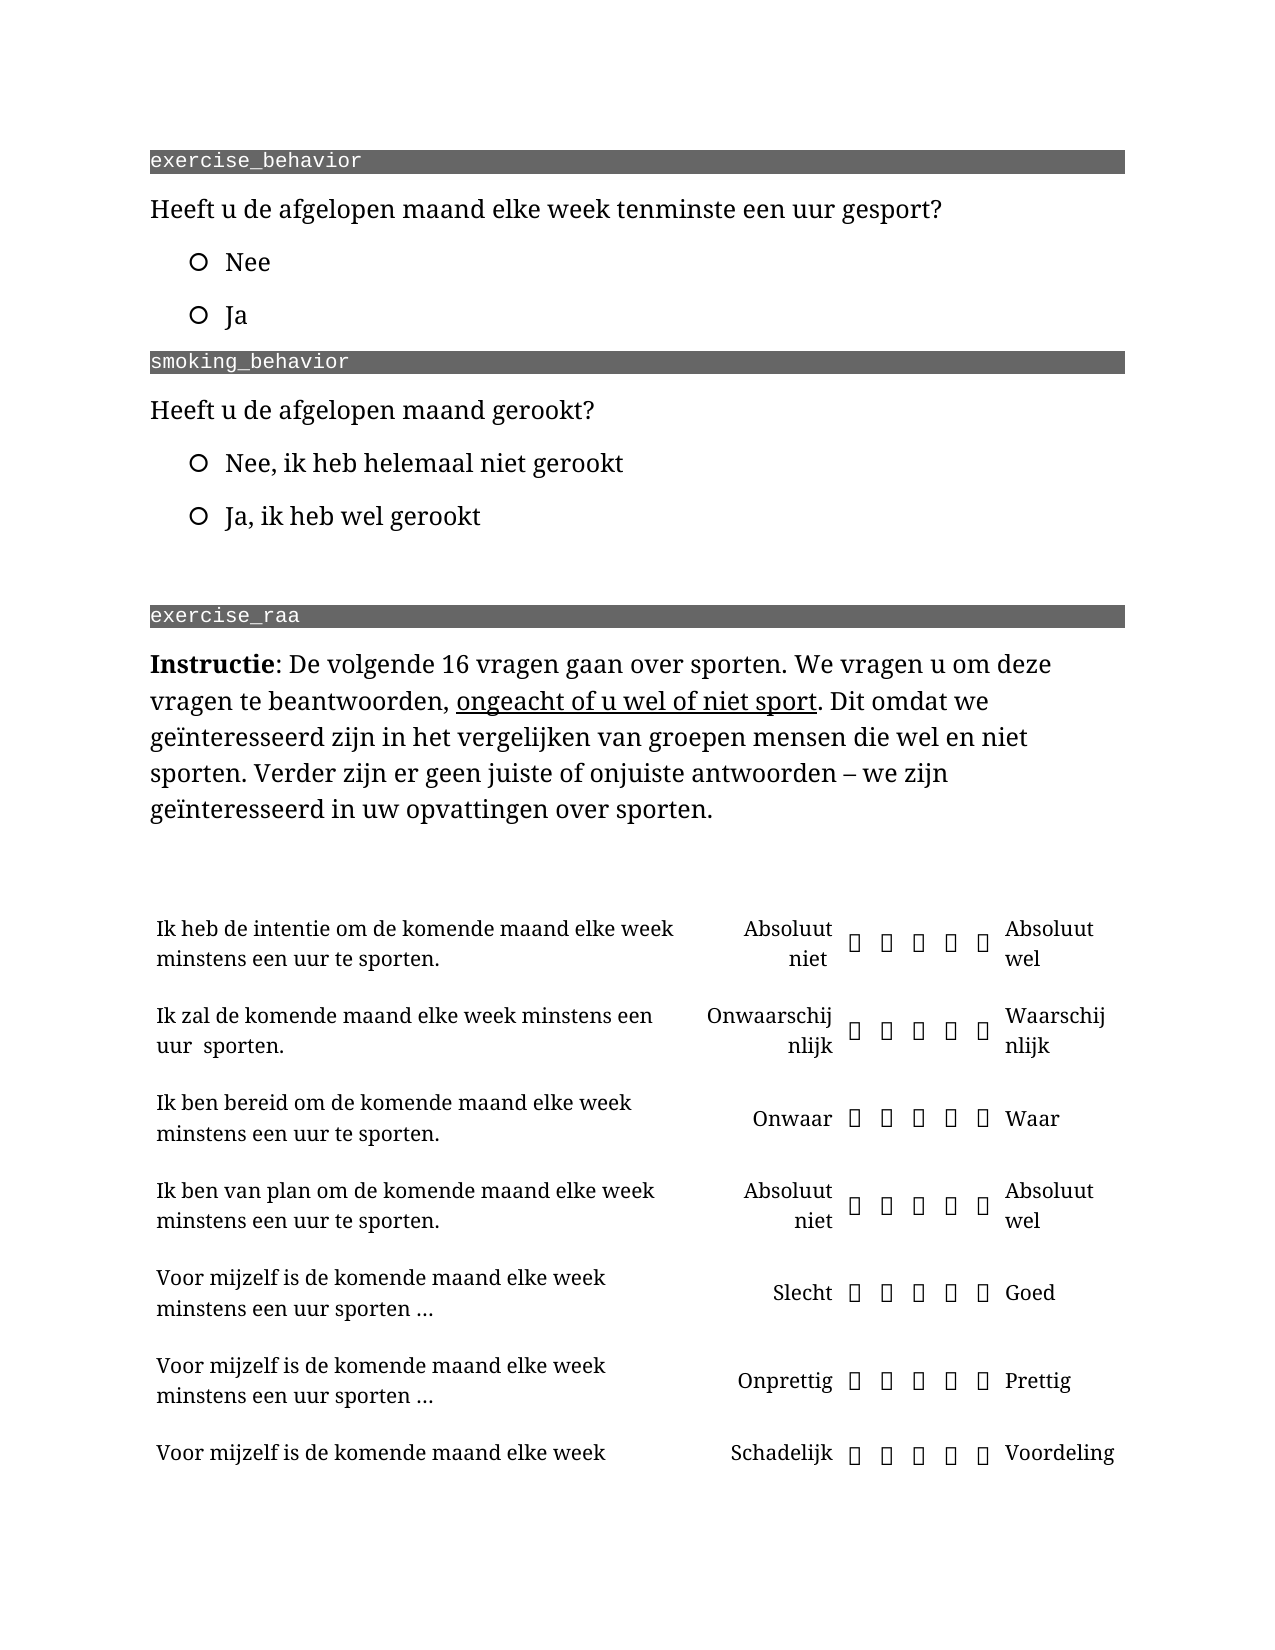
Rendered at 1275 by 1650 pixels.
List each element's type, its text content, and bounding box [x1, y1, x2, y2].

table_cell  [839, 995, 871, 1083]
table_cell  [935, 1258, 967, 1345]
table_cell  [967, 1432, 999, 1495]
table_cell Voordeling [999, 1432, 1125, 1495]
table_cell  [967, 908, 999, 995]
table_cell  [967, 1170, 999, 1257]
table_cell Voor mijzelf is de komende maand elke week [150, 1432, 698, 1495]
table_cell  [967, 1345, 999, 1432]
list Nee [187, 245, 1125, 279]
table_cell  [871, 1083, 903, 1170]
text Heeft u de afgelopen maand elke week tenminste een uur gesport? [150, 192, 1125, 226]
table_cell Slecht [698, 1258, 838, 1345]
table_cell Onwaarschijnlijk [698, 995, 838, 1083]
table_cell  [903, 1083, 935, 1170]
table_cell  [871, 1170, 903, 1257]
text Instructie: De volgende 16 vragen gaan over sporten. We vragen u om deze vragen te beantwoorden, ongeacht of u wel of niet sport. Dit omdat we geïnteresseerd zijn in het vergelijken van groepen mensen die wel en niet sporten. Verder zijn er geen juiste of onjuiste antwoorden – we zijn geïnteresseerd in uw opvattingen over sporten. [150, 647, 1125, 826]
table_cell  [839, 1170, 871, 1257]
table_cell  [903, 1345, 935, 1432]
table_header [935, 845, 967, 908]
table_header [698, 845, 838, 908]
table_cell  [903, 1432, 935, 1495]
table_cell Voor mijzelf is de komende maand elke week minstens een uur sporten … [150, 1258, 698, 1345]
text exercise_raa [150, 605, 1125, 628]
table_header [839, 845, 871, 908]
table_cell Prettig [999, 1345, 1125, 1432]
table_cell  [871, 1432, 903, 1495]
table_cell  [935, 1432, 967, 1495]
table_cell Absoluut wel [999, 908, 1125, 995]
table_cell Voor mijzelf is de komende maand elke week minstens een uur sporten … [150, 1345, 698, 1432]
table_cell  [871, 1345, 903, 1432]
table_header [150, 845, 698, 908]
list Ja, ik heb wel gerookt [187, 499, 1125, 533]
table_cell Ik heb de intentie om de komende maand elke week minstens een uur te sporten. [150, 908, 698, 995]
table_cell  [935, 1170, 967, 1257]
table_cell Goed [999, 1258, 1125, 1345]
table_cell Schadelijk [698, 1432, 838, 1495]
table_header [871, 845, 903, 908]
table_cell  [903, 1258, 935, 1345]
table_cell  [935, 1345, 967, 1432]
table_cell  [967, 1258, 999, 1345]
list Ja [187, 298, 1125, 332]
table_cell  [903, 995, 935, 1083]
table_cell  [967, 995, 999, 1083]
table_header [999, 845, 1125, 908]
list Nee, ik heb helemaal niet gerookt [187, 446, 1125, 480]
table_cell  [903, 908, 935, 995]
table_cell  [935, 995, 967, 1083]
table_cell Absoluut niet [698, 1170, 838, 1257]
table_cell Ik ben bereid om de komende maand elke week minstens een uur te sporten. [150, 1083, 698, 1170]
table_cell  [839, 1432, 871, 1495]
table_cell  [839, 1083, 871, 1170]
table_cell  [871, 1258, 903, 1345]
table_cell  [839, 1345, 871, 1432]
table_cell  [935, 1083, 967, 1170]
table_cell  [903, 1170, 935, 1257]
table_cell  [871, 908, 903, 995]
table_header [967, 845, 999, 908]
table_cell  [839, 908, 871, 995]
text Heeft u de afgelopen maand gerookt? [150, 393, 1125, 427]
table_cell Ik ben van plan om de komende maand elke week minstens een uur te sporten. [150, 1170, 698, 1257]
table_cell Absoluut wel [999, 1170, 1125, 1257]
table_cell  [871, 995, 903, 1083]
table_cell Waarschijnlijk [999, 995, 1125, 1083]
table_header [903, 845, 935, 908]
table_cell  [839, 1258, 871, 1345]
table_cell  [967, 1083, 999, 1170]
text smoking_behavior [150, 351, 1125, 374]
table_cell Absoluut niet [698, 908, 838, 995]
table_cell Waar [999, 1083, 1125, 1170]
table_cell Onwaar [698, 1083, 838, 1170]
table_cell  [935, 908, 967, 995]
table_cell Ik zal de komende maand elke week minstens een uur sporten. [150, 995, 698, 1083]
table_cell Onprettig [698, 1345, 838, 1432]
text exercise_behavior [150, 150, 1125, 174]
